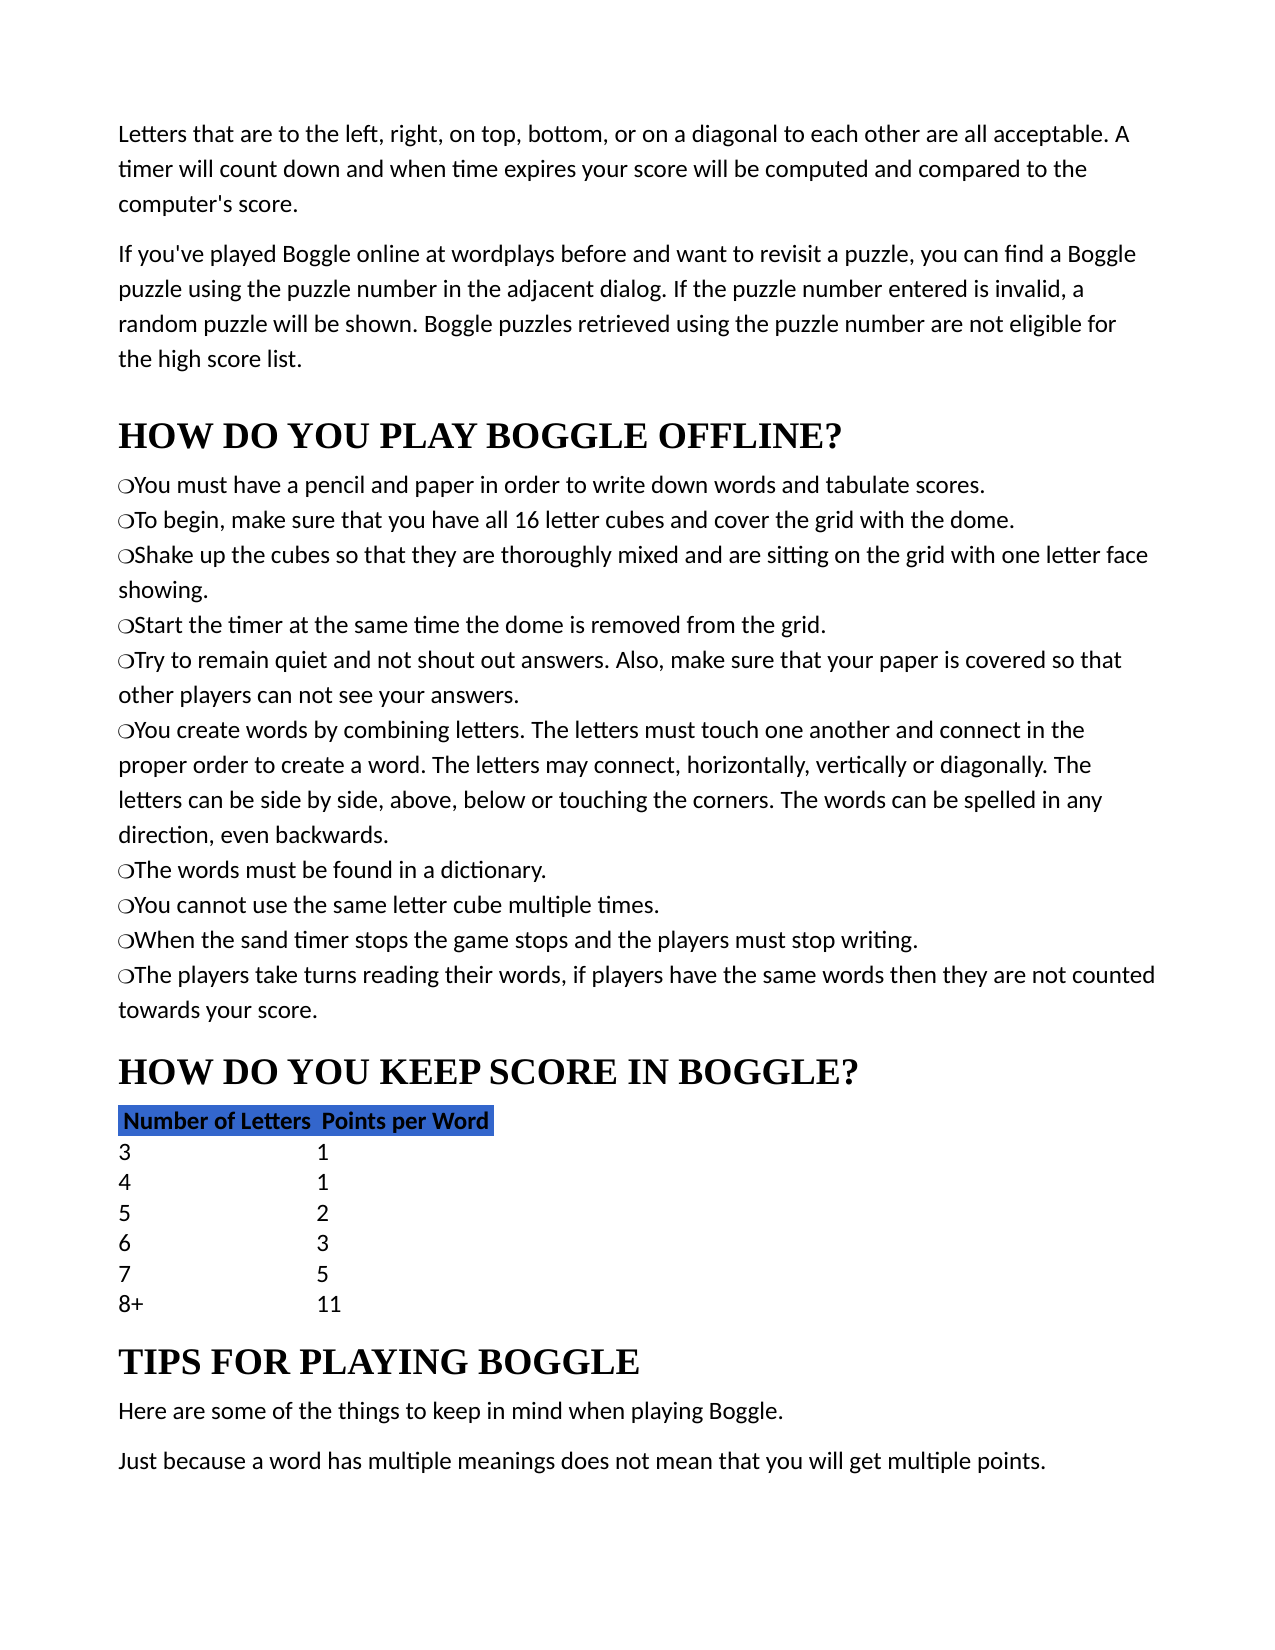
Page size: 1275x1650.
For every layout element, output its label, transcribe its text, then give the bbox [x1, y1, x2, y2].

list Start the timer at the same time the dome is removed from the grid. [118, 609, 1157, 639]
table_cell 6 [118, 1227, 316, 1258]
text Just because a word has multiple meanings does not mean that you will get multiple points. [118, 1445, 1157, 1475]
list To begin, make sure that you have all 16 letter cubes and cover the grid with the dome. [118, 504, 1157, 534]
table_header Points per Word [316, 1105, 494, 1136]
list The words must be found in a dictionary. [118, 854, 1157, 884]
list You must have a pencil and paper in order to write down words and tabulate scores. [118, 469, 1157, 499]
subtitle HOW DO YOU PLAY BOGGLE OFFLINE? [118, 413, 1157, 456]
list Try to remain quiet and not shout out answers. Also, make sure that your paper is covered so that other players can not see your answers. [118, 644, 1157, 709]
list You cannot use the same letter cube multiple times. [118, 889, 1157, 919]
text Letters that are to the left, right, on top, bottom, or on a diagonal to each other are all acceptable. A timer will count down and when time expires your score will be computed and compared to the computer's score. [118, 118, 1157, 219]
subtitle HOW DO YOU KEEP SCORE IN BOGGLE? [118, 1049, 1157, 1093]
table_cell 11 [316, 1288, 494, 1319]
table_cell 3 [316, 1227, 494, 1258]
list When the sand timer stops the game stops and the players must stop writing. [118, 924, 1157, 954]
table_cell 3 [118, 1136, 316, 1166]
text If you've played Boggle online at wordplays before and want to revisit a puzzle, you can find a Boggle puzzle using the puzzle number in the adjacent dialog. If the puzzle number entered is invalid, a random puzzle will be shown. Boggle puzzles retrieved using the puzzle number are not eligible for the high score list. [118, 238, 1157, 373]
table_cell 5 [316, 1258, 494, 1288]
table_header Number of Letters [118, 1105, 316, 1136]
list You create words by combining letters. The letters must touch one another and connect in the proper order to create a word. The letters may connect, horizontally, vertically or diagonally. The letters can be side by side, above, below or touching the corners. The words can be spelled in any direction, even backwards. [118, 714, 1157, 849]
list The players take turns reading their words, if players have the same words then they are not counted towards your score. [118, 959, 1157, 1024]
table_cell 5 [118, 1197, 316, 1227]
table_cell 7 [118, 1258, 316, 1288]
list Shake up the cubes so that they are thoroughly mixed and are sitting on the grid with one letter face showing. [118, 539, 1157, 604]
table_cell 4 [118, 1166, 316, 1197]
table_cell 1 [316, 1166, 494, 1197]
table_cell 8+ [118, 1288, 316, 1319]
subtitle TIPS FOR PLAYING BOGGLE [118, 1340, 1157, 1383]
text Here are some of the things to keep in mind when playing Boggle. [118, 1395, 1157, 1426]
table_cell 2 [316, 1197, 494, 1227]
table_cell 1 [316, 1136, 494, 1166]
